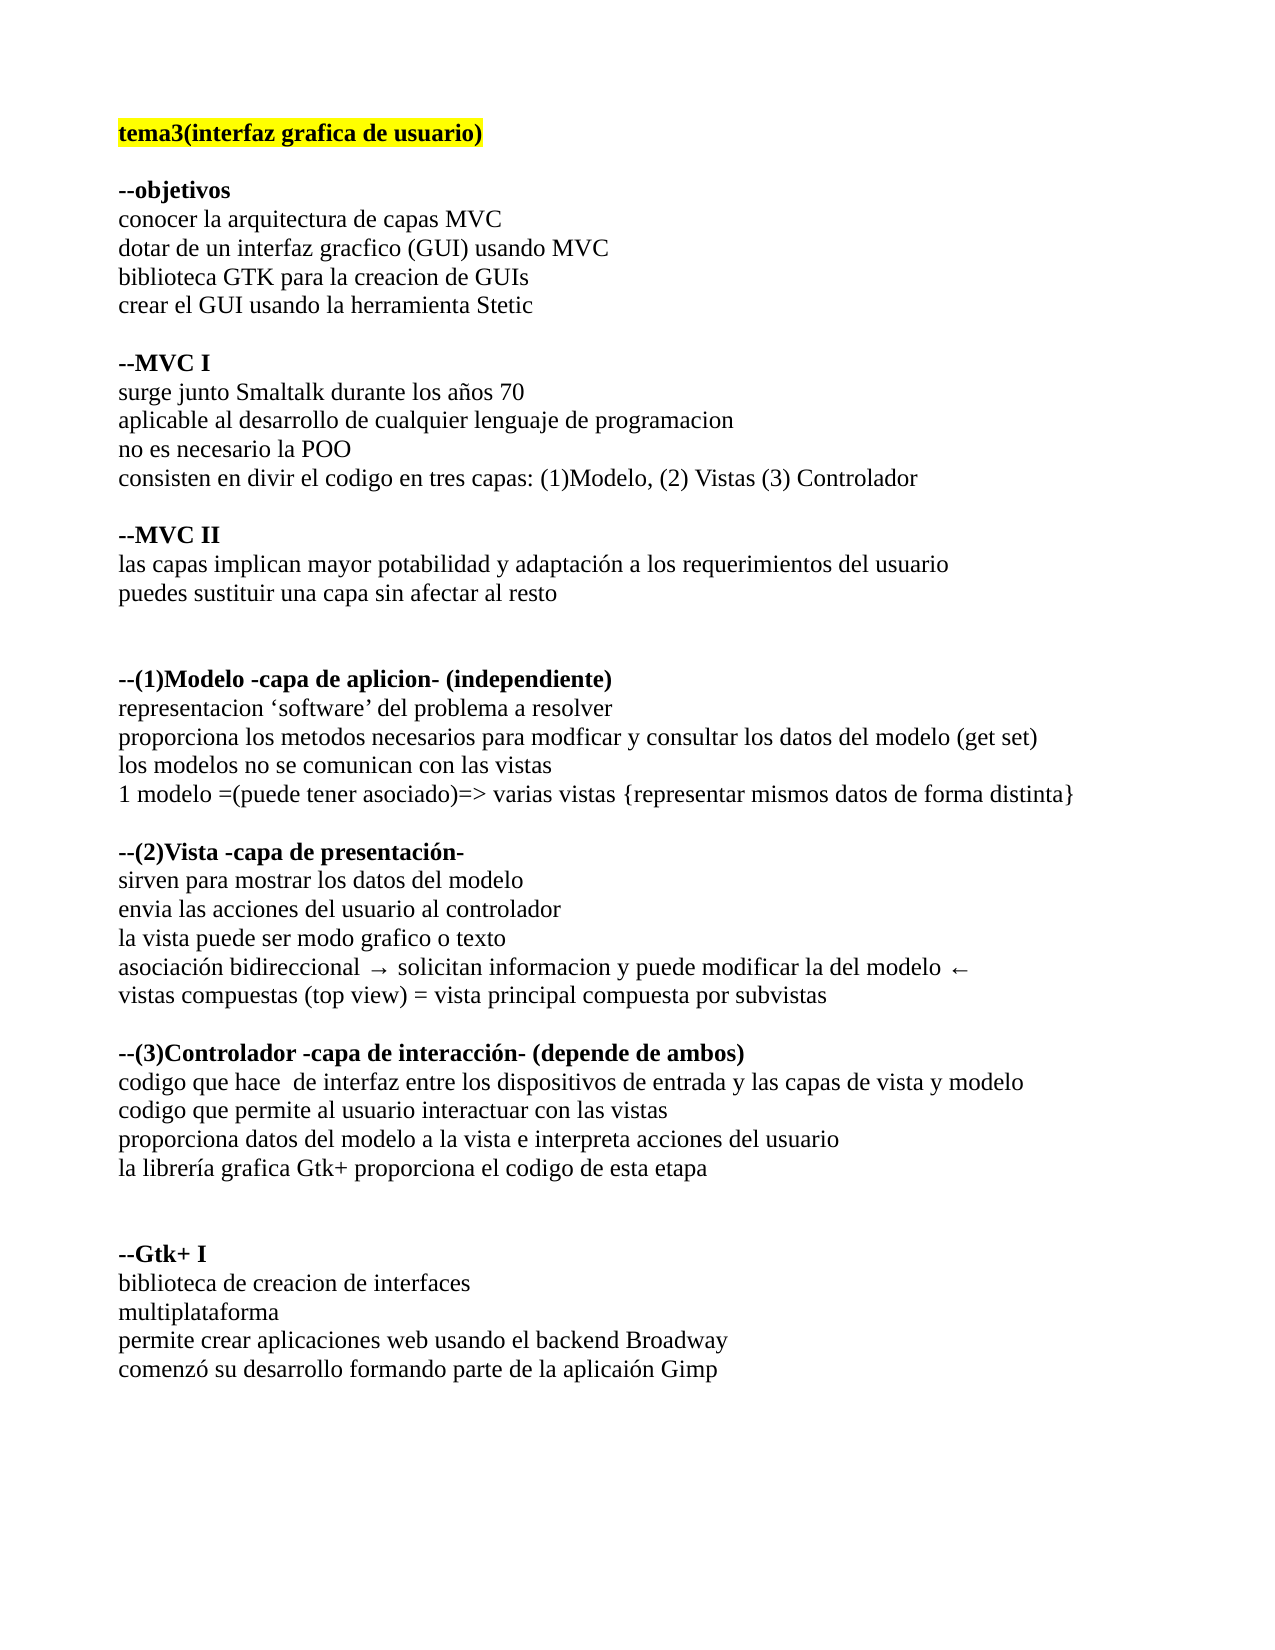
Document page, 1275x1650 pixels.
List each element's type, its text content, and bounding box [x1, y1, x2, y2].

text codigo que permite al usuario interactuar con las vistas [118, 1096, 1157, 1124]
text no es necesario la POO consisten en divir el codigo en tres capas: (1)Modelo, (2) Vistas (3) Controlador [118, 434, 1157, 492]
text dotar de un interfaz gracfico (GUI) usando MVC [118, 233, 1157, 262]
text conocer la arquitectura de capas MVC [118, 204, 1157, 233]
text permite crear aplicaciones web usando el backend Broadway [118, 1326, 1157, 1354]
text comenzó su desarrollo formando parte de la aplicaión Gimp [118, 1354, 1157, 1383]
text surge junto Smaltalk durante los años 70 [118, 377, 1157, 406]
text sirven para mostrar los datos del modelo [118, 866, 1157, 894]
text --Gtk+ I [118, 1239, 1157, 1268]
text los modelos no se comunican con las vistas [118, 751, 1157, 779]
text codigo que hace de interfaz entre los dispositivos de entrada y las capas de vista y modelo [118, 1067, 1157, 1096]
text --objetivos [118, 176, 1157, 204]
text multiplataforma [118, 1297, 1157, 1326]
text biblioteca de creacion de interfaces [118, 1268, 1157, 1297]
text aplicable al desarrollo de cualquier lenguaje de programacion [118, 406, 1157, 434]
text tema3(interfaz grafica de usuario) [118, 118, 1157, 147]
text --(3)Controlador -capa de interacción- (depende de ambos) [118, 1038, 1157, 1067]
text 1 modelo =(puede tener asociado)=> varias vistas {representar mismos datos de forma distinta} [118, 779, 1157, 808]
text representacion ‘software’ del problema a resolver [118, 693, 1157, 722]
text --(2)Vista -capa de presentación- [118, 837, 1157, 866]
text la librería grafica Gtk+ proporciona el codigo de esta etapa [118, 1153, 1157, 1182]
text --MVC II [118, 521, 1157, 549]
text las capas implican mayor potabilidad y adaptación a los requerimientos del usuario [118, 549, 1157, 578]
text proporciona los metodos necesarios para modficar y consultar los datos del modelo (get set) [118, 722, 1157, 751]
text vistas compuestas (top view) = vista principal compuesta por subvistas [118, 981, 1157, 1009]
text crear el GUI usando la herramienta Stetic [118, 291, 1157, 319]
text asociación bidireccional → solicitan informacion y puede modificar la del modelo ← [118, 952, 1157, 981]
text proporciona datos del modelo a la vista e interpreta acciones del usuario [118, 1124, 1157, 1153]
text puedes sustituir una capa sin afectar al resto [118, 578, 1157, 607]
text la vista puede ser modo grafico o texto [118, 923, 1157, 952]
text envia las acciones del usuario al controlador [118, 894, 1157, 923]
text biblioteca GTK para la creacion de GUIs [118, 262, 1157, 291]
text --MVC I [118, 348, 1157, 377]
text --(1)Modelo -capa de aplicion- (independiente) [118, 664, 1157, 693]
